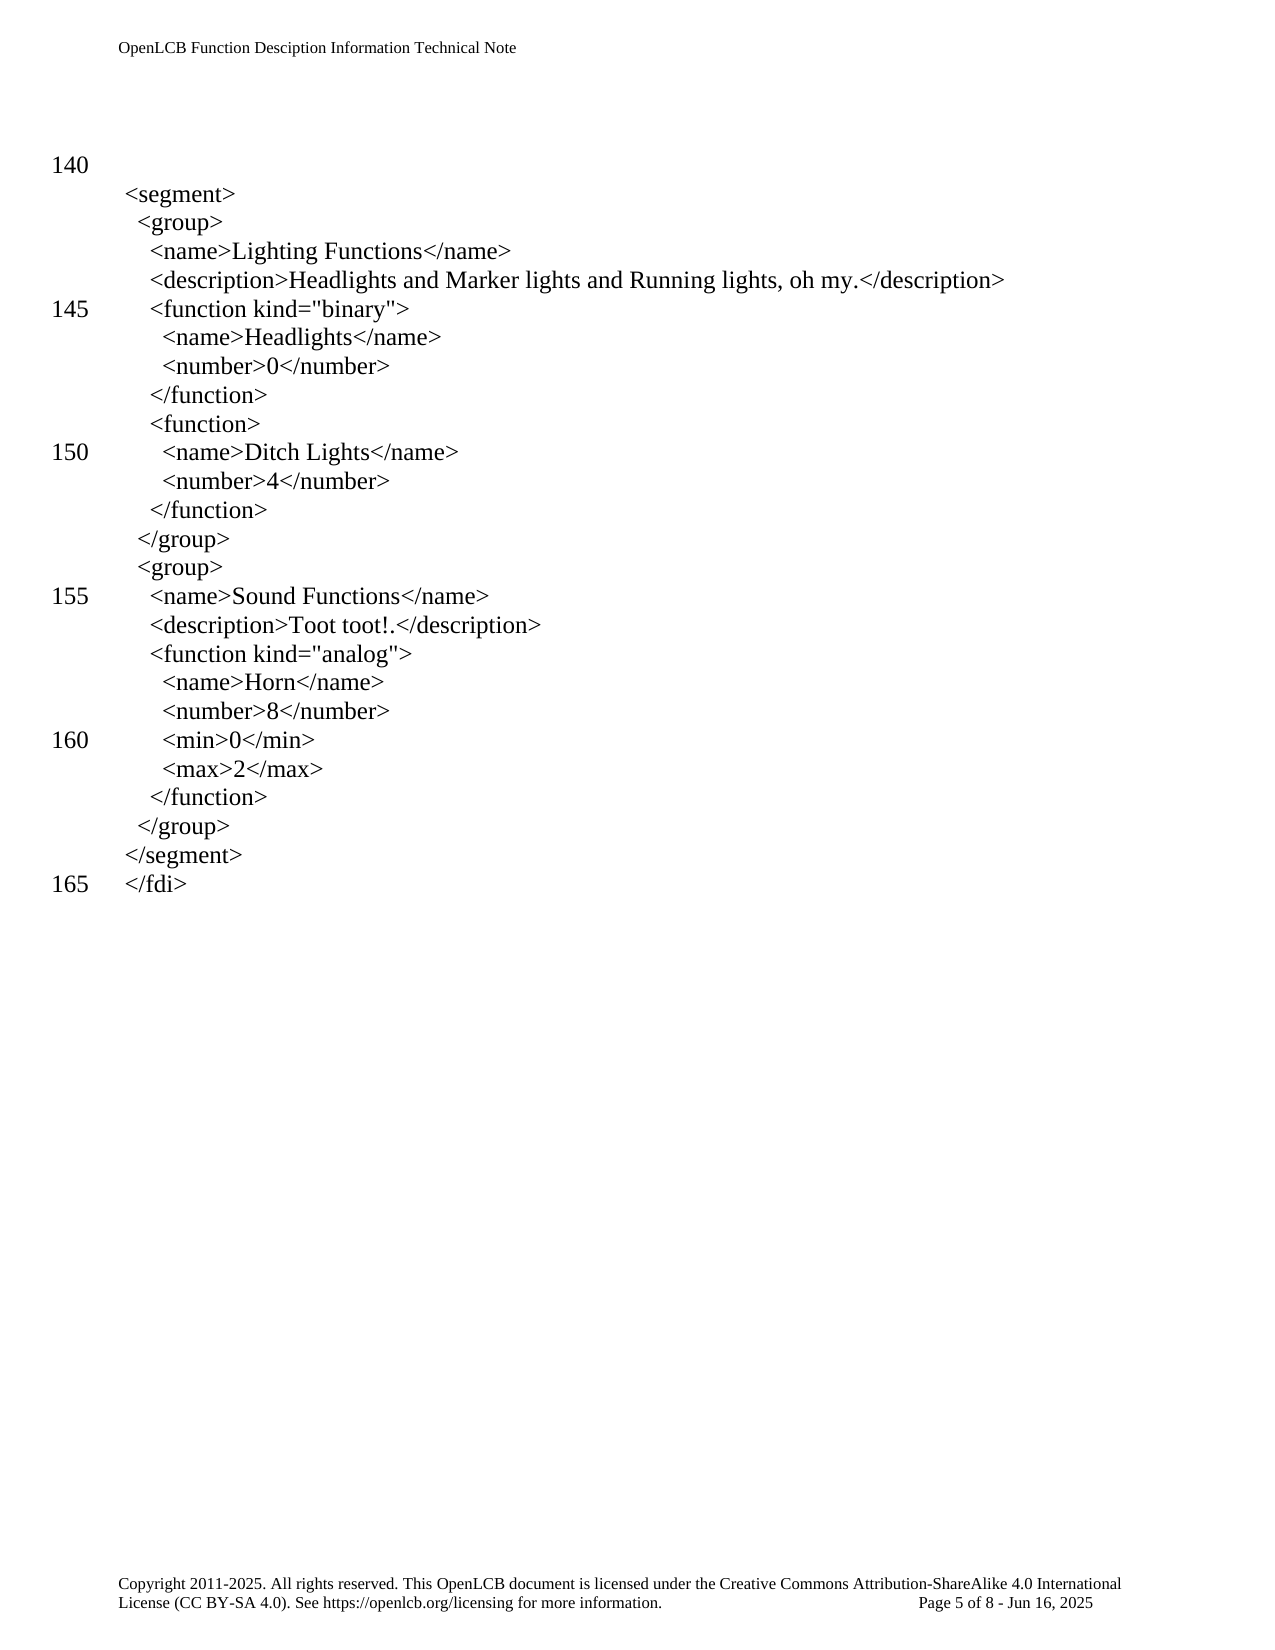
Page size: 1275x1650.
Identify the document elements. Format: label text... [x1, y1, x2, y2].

text </fdi> [118, 869, 1157, 897]
text </group> [118, 811, 1157, 840]
text </segment> [118, 840, 1157, 869]
text <name>Lighting Functions</name> [118, 236, 1157, 265]
text <number>0</number> [118, 351, 1157, 380]
text <name>Ditch Lights</name> [118, 437, 1157, 466]
text <number>8</number> [118, 696, 1157, 725]
text <name>Horn</name> [118, 667, 1157, 696]
text <max>2</max> [118, 754, 1157, 782]
text <function kind="binary"> [118, 294, 1157, 322]
text <group> [118, 552, 1157, 581]
text </function> [118, 782, 1157, 811]
text <name>Headlights</name> [118, 322, 1157, 351]
text <number>4</number> [118, 466, 1157, 495]
text <segment> [118, 179, 1157, 207]
text <function> [118, 409, 1157, 437]
text </function> [118, 380, 1157, 409]
text <function kind="analog"> [118, 639, 1157, 667]
text <name>Sound Functions</name> [118, 581, 1157, 610]
text <group> [118, 207, 1157, 236]
text <description>Headlights and Marker lights and Running lights, oh my.</description> [118, 265, 1157, 294]
text <description>Toot toot!.</description> [118, 610, 1157, 639]
text <min>0</min> [118, 725, 1157, 754]
text </function> [118, 495, 1157, 524]
text </group> [118, 524, 1157, 552]
